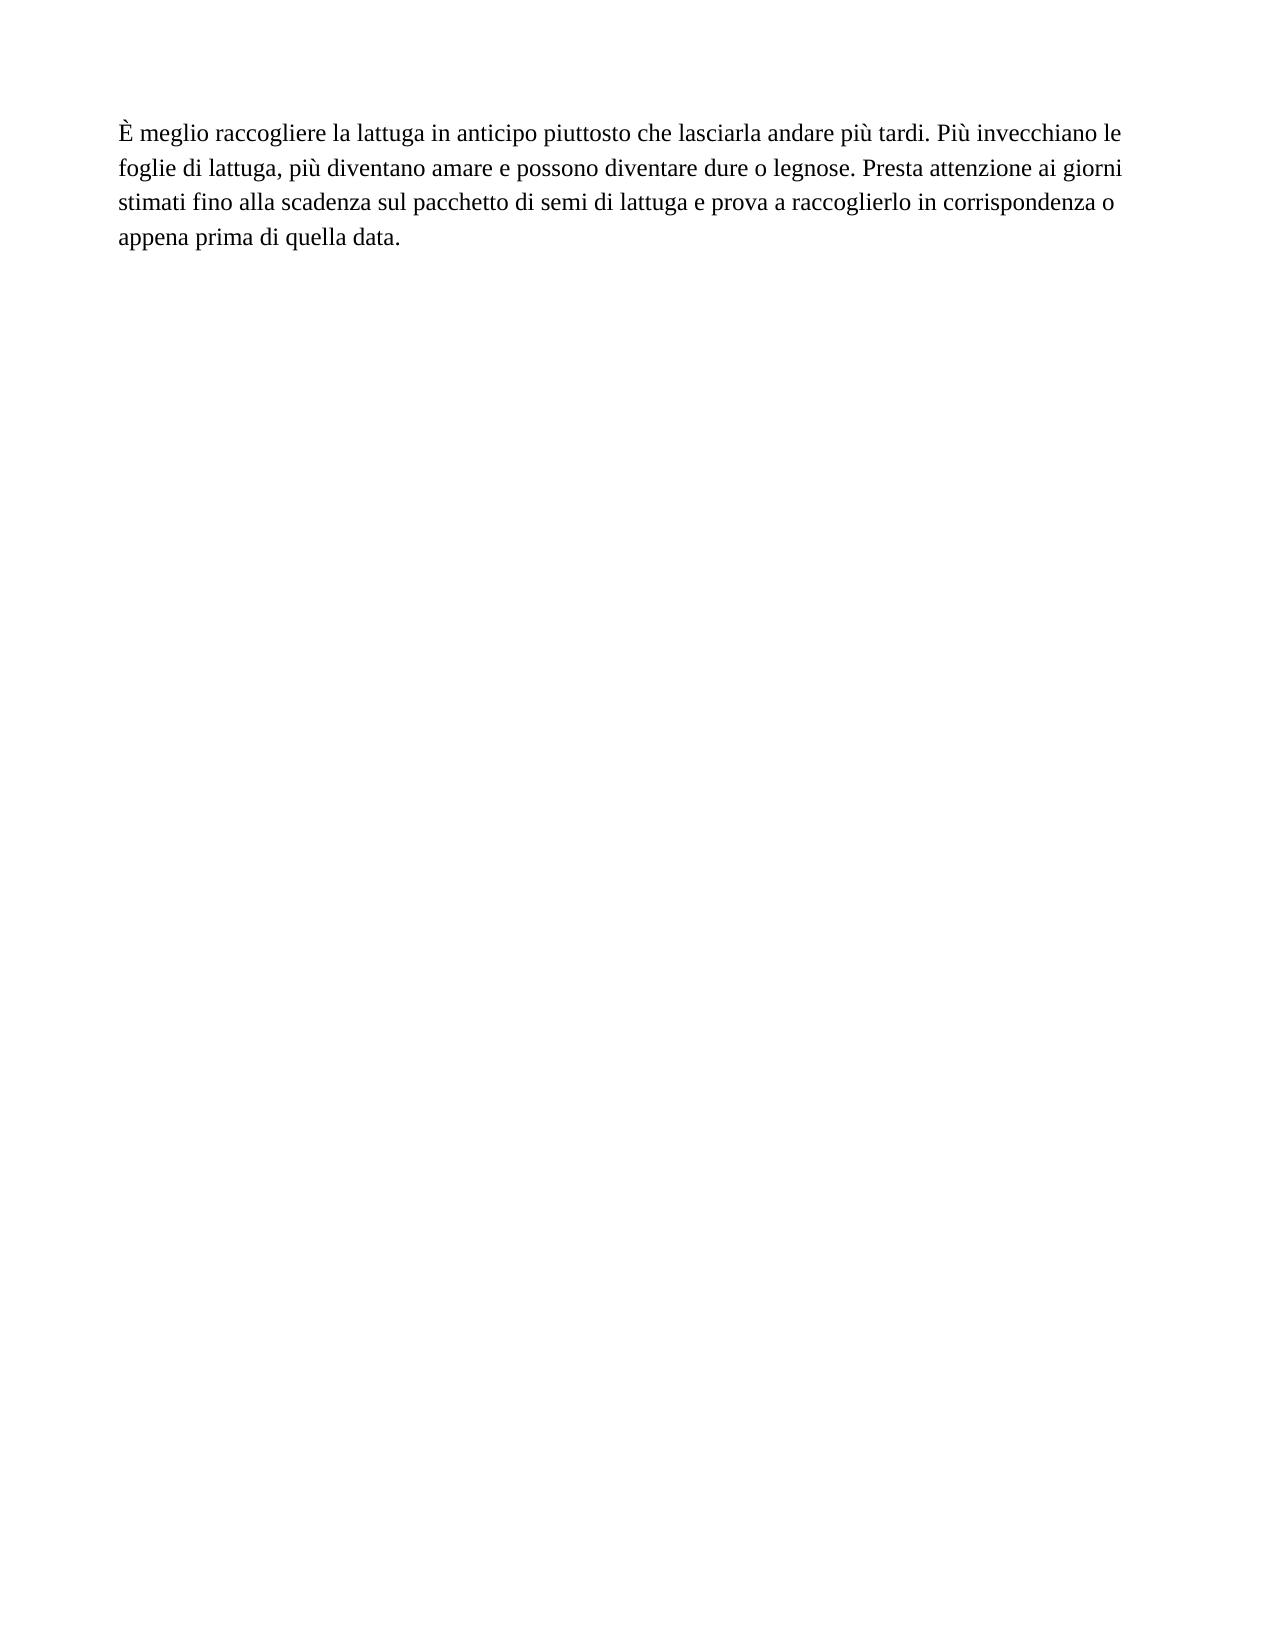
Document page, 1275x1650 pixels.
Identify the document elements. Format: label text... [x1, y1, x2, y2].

text È meglio raccogliere la lattuga in anticipo piuttosto che lasciarla andare più tardi. Più invecchiano le foglie di lattuga, più diventano amare e possono diventare dure o legnose. Presta attenzione ai giorni stimati fino alla scadenza sul pacchetto di semi di lattuga e prova a raccoglierlo in corrispondenza o appena prima di quella data. [118, 118, 1157, 250]
